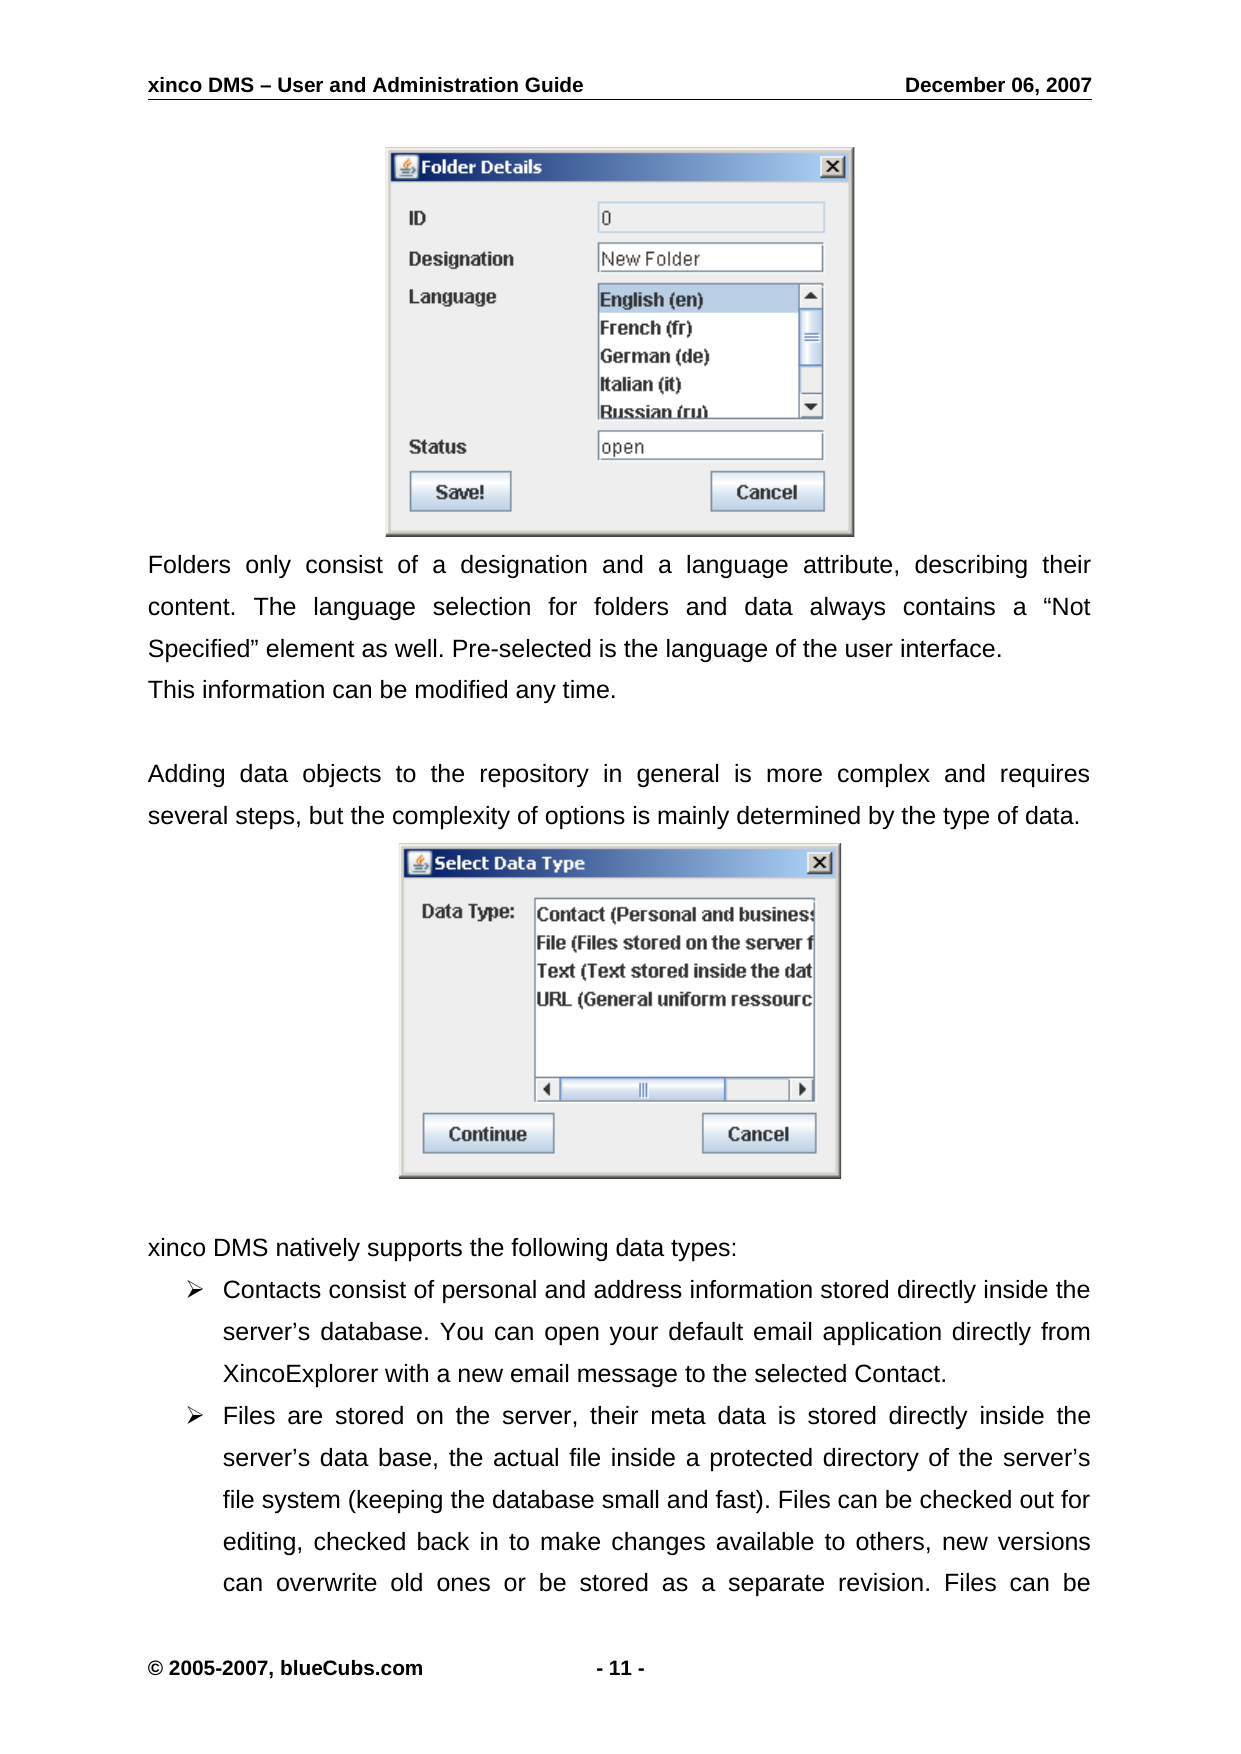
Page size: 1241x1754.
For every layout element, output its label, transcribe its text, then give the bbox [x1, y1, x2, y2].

text xinco DMS natively supports the following data types: [148, 1234, 1092, 1262]
text Folders only consist of a designation and a language attribute, describing their content. The language selection for folders and data always contains a “Not Specified” element as well. Pre-selected is the language of the user interface. [148, 148, 1092, 662]
list Contacts consist of personal and address information stored directly inside the server’s database. You can open your default email application directly from XincoExplorer with a new email message to the selected Contact. [185, 1276, 1092, 1388]
text This information can be modified any time. [148, 676, 1092, 704]
text Adding data objects to the repository in general is more complex and requires several steps, but the complexity of options is mainly determined by the type of data. [148, 760, 1092, 830]
list Files are stored on the server, their meta data is stored directly inside the server’s data base, the actual file inside a protected directory of the server’s file system (keeping the database small and fast). Files can be checked out for editing, checked back in to make changes available to others, new versions can overwrite old ones or be stored as a separate revision. Files can be [185, 1402, 1092, 1597]
picture [385, 147, 855, 537]
picture [398, 843, 842, 1179]
